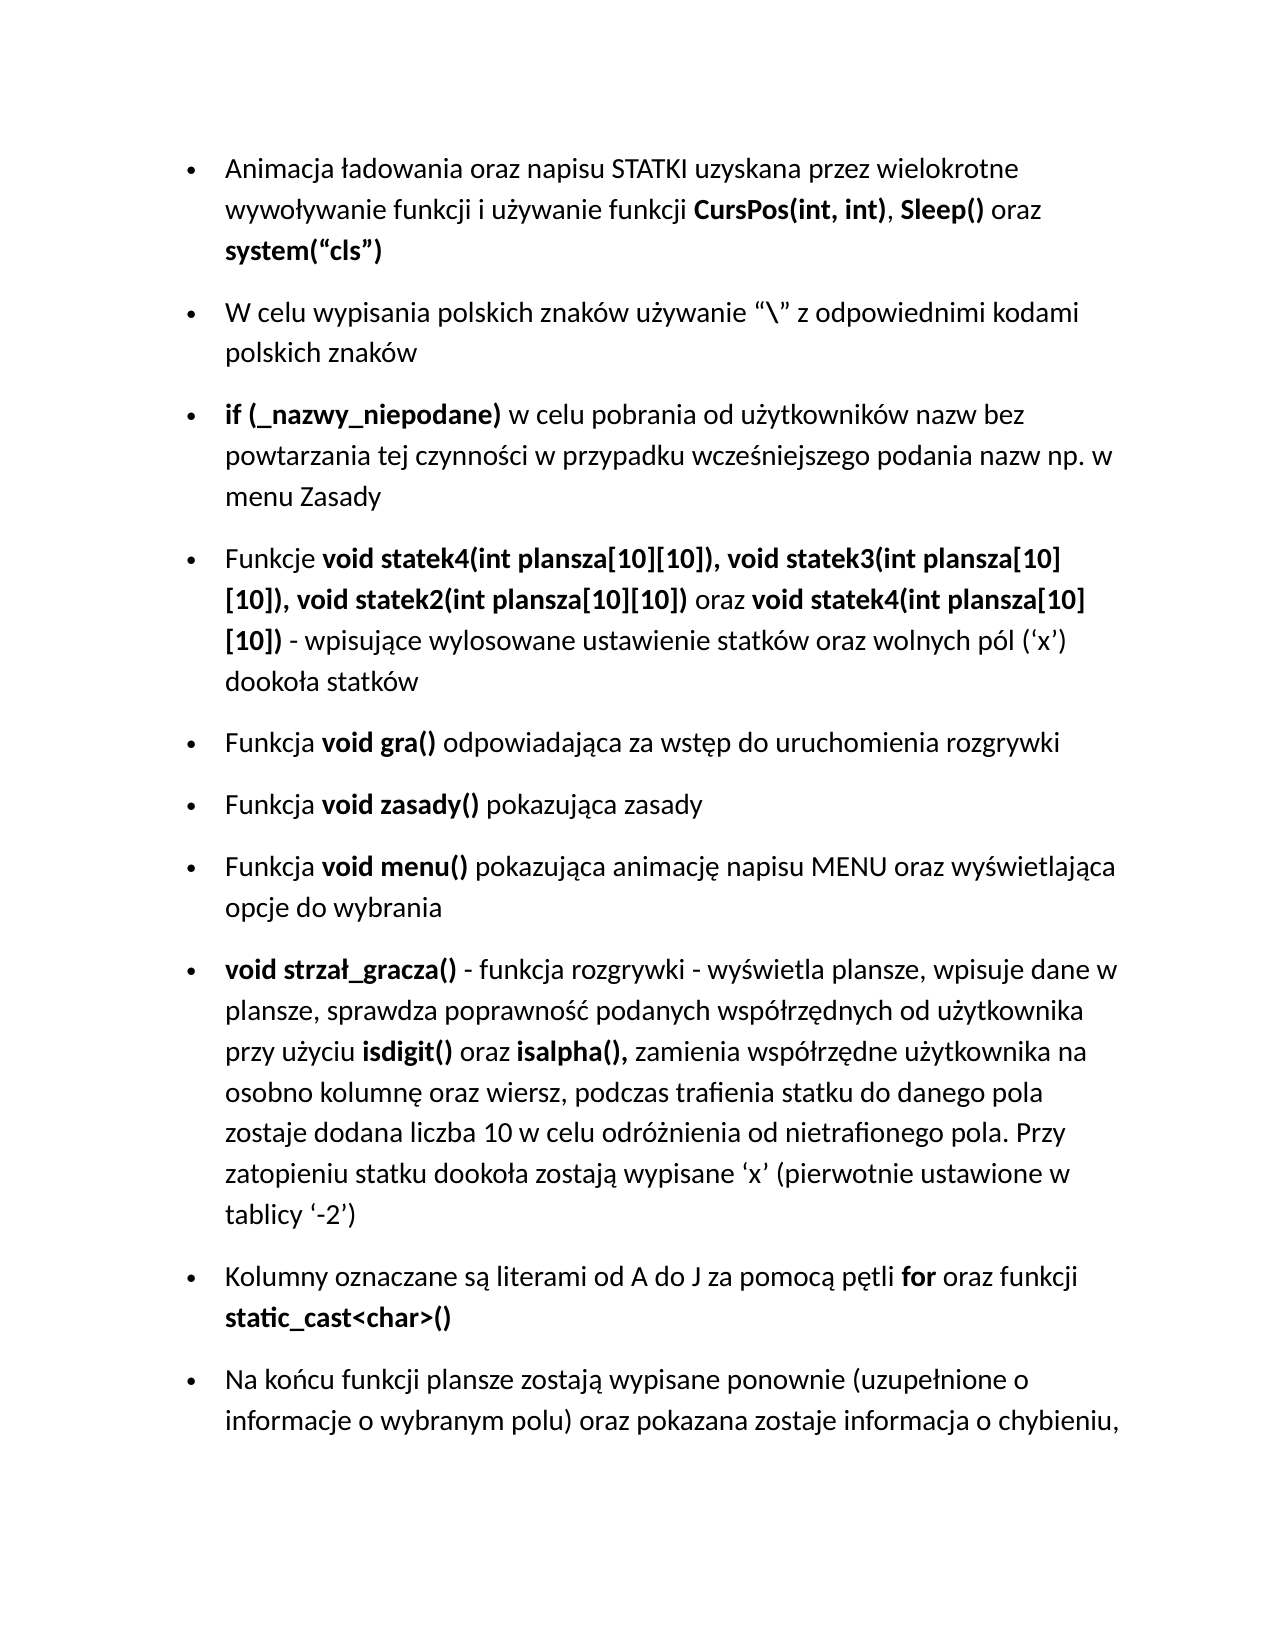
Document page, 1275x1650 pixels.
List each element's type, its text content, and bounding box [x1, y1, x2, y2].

list Funkcje void statek4(int plansza[10][10]), void statek3(int plansza[10][10]), void statek2(int plansza[10][10]) oraz void statek4(int plansza[10][10]) - wpisujące wylosowane ustawienie statków oraz wolnych pól (‘x’) dookoła statków [187, 540, 1125, 698]
list Animacja ładowania oraz napisu STATKI uzyskana przez wielokrotne wywoływanie funkcji i używanie funkcji CursPos(int, int), Sleep() oraz system(“cls”) [187, 150, 1125, 267]
list void strzał_gracza() - funkcja rozgrywki - wyświetla plansze, wpisuje dane w plansze, sprawdza poprawność podanych współrzędnych od użytkownika przy użyciu isdigit() oraz isalpha(), zamienia współrzędne użytkownika na osobno kolumnę oraz wiersz, podczas trafienia statku do danego pola zostaje dodana liczba 10 w celu odróżnienia od nietrafionego pola. Przy zatopieniu statku dookoła zostają wypisane ‘x’ (pierwotnie ustawione w tablicy ‘-2’) [187, 951, 1125, 1232]
list Funkcja void gra() odpowiadająca za wstęp do uruchomienia rozgrywki [187, 724, 1125, 760]
list Funkcja void zasady() pokazująca zasady [187, 786, 1125, 822]
list Funkcja void menu() pokazująca animację napisu MENU oraz wyświetlająca opcje do wybrania [187, 848, 1125, 925]
list W celu wypisania polskich znaków używanie “\” z odpowiednimi kodami polskich znaków [187, 294, 1125, 370]
list Na końcu funkcji plansze zostają wypisane ponownie (uzupełnione o informacje o wybranym polu) oraz pokazana zostaje informacja o chybieniu, [187, 1361, 1125, 1437]
list if (_nazwy_niepodane) w celu pobrania od użytkowników nazw bez powtarzania tej czynności w przypadku wcześniejszego podania nazw np. w menu Zasady [187, 396, 1125, 514]
list Kolumny oznaczane są literami od A do J za pomocą pętli for oraz funkcji static_cast<char>() [187, 1258, 1125, 1335]
